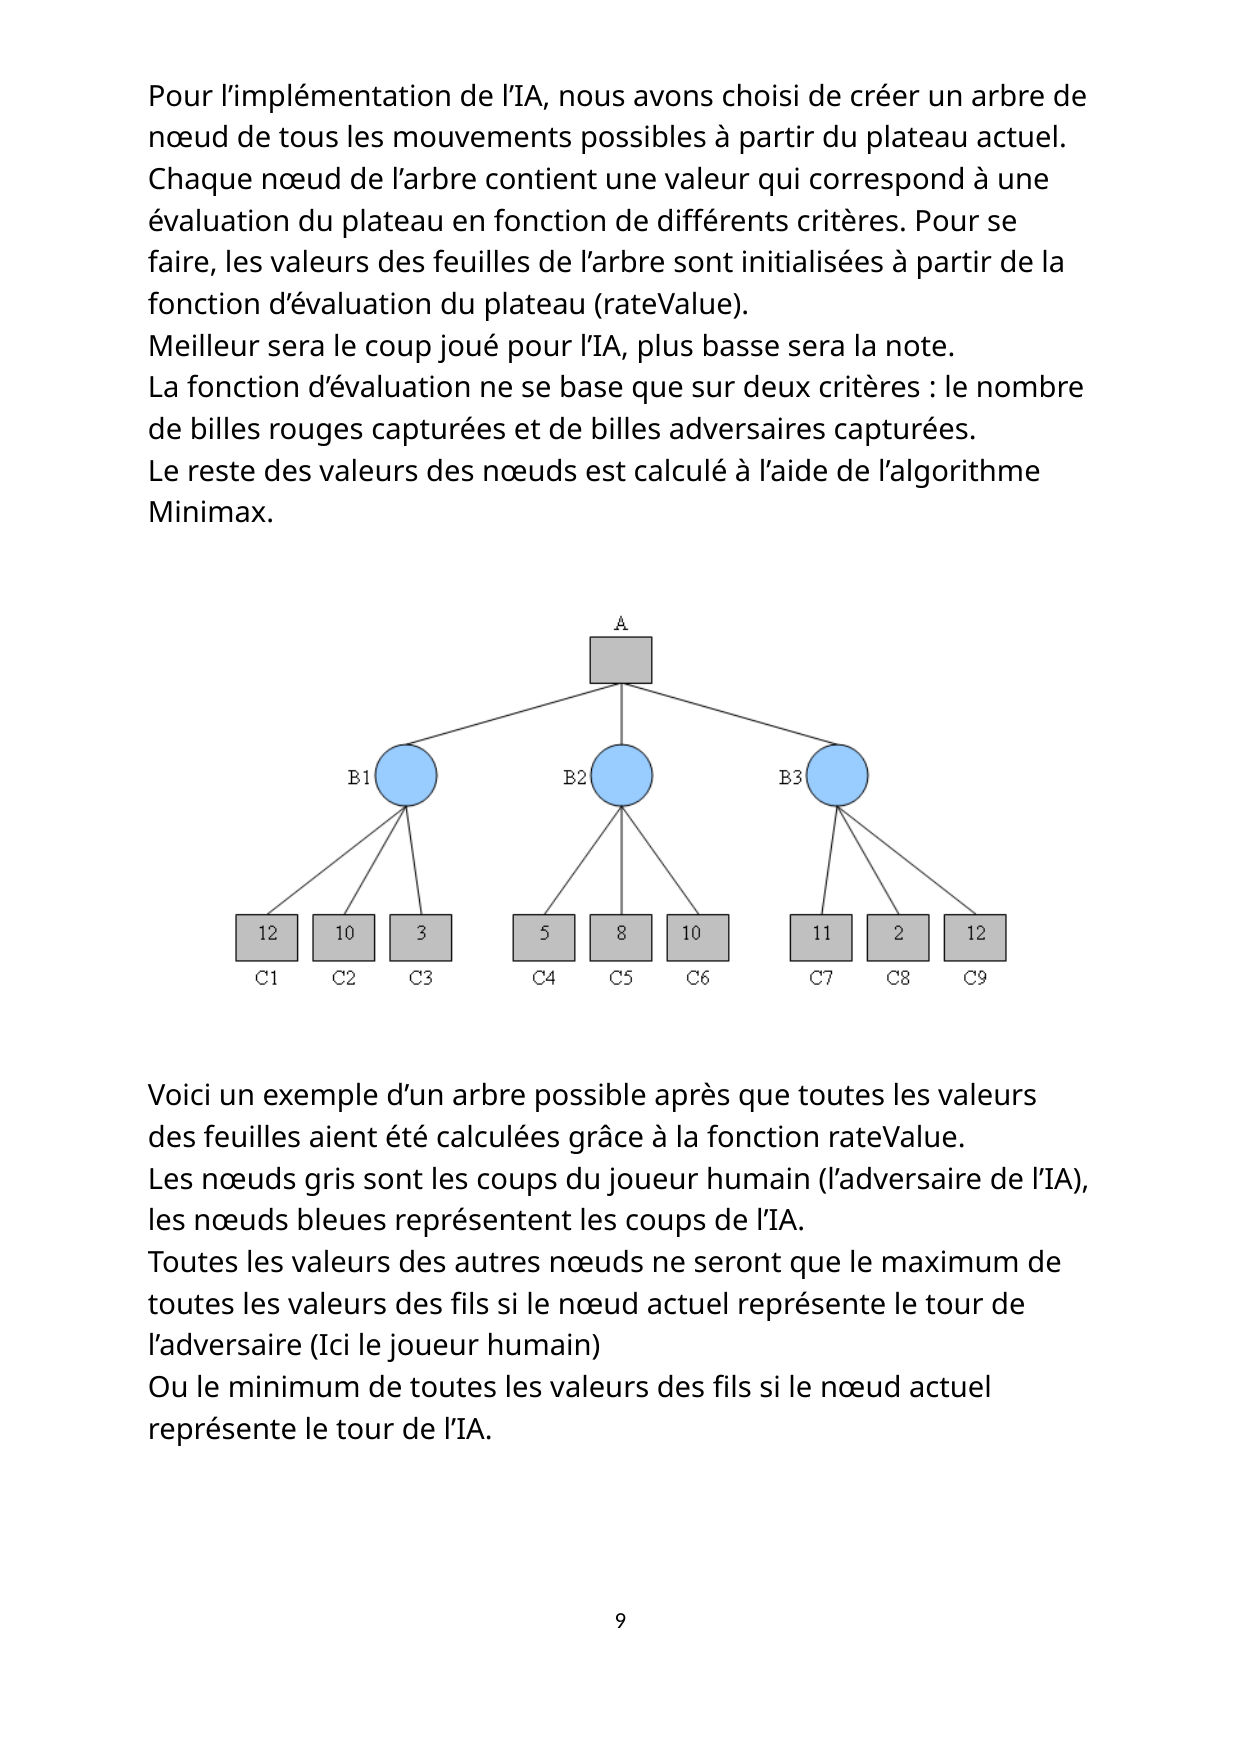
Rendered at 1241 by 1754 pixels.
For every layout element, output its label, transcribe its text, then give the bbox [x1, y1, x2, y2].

text Meilleur sera le coup joué pour l’IA, plus basse sera la note. [148, 325, 1093, 365]
text Les nœuds gris sont les coups du joueur humain (l’adversaire de l’IA), les nœuds bleues représentent les coups de l’IA. [148, 1158, 1093, 1239]
text Voici un exemple d’un arbre possible après que toutes les valeurs des feuilles aient été calculées grâce à la fonction rateValue. [148, 1074, 1093, 1156]
text Chaque nœud de l’arbre contient une valeur qui correspond à une évaluation du plateau en fonction de différents critères. Pour se faire, les valeurs des feuilles de l’arbre sont initialisées à partir de la fonction d’évaluation du plateau (rateValue). [148, 158, 1093, 323]
text Ou le minimum de toutes les valeurs des fils si le nœud actuel représente le tour de l’IA. [148, 1366, 1093, 1448]
text La fonction d’évaluation ne se base que sur deux critères : le nombre de billes rouges capturées et de billes adversaires capturées. [148, 367, 1093, 448]
text Pour l’implémentation de l’IA, nous avons choisi de créer un arbre de nœud de tous les mouvements possibles à partir du plateau actuel. [148, 75, 1093, 156]
text Le reste des valeurs des nœuds est calculé à l’aide de l’algorithme Minimax. [148, 450, 1093, 531]
text Toutes les valeurs des autres nœuds ne seront que le maximum de toutes les valeurs des fils si le nœud actuel représente le tour de l’adversaire (Ici le joueur humain) [148, 1241, 1093, 1364]
